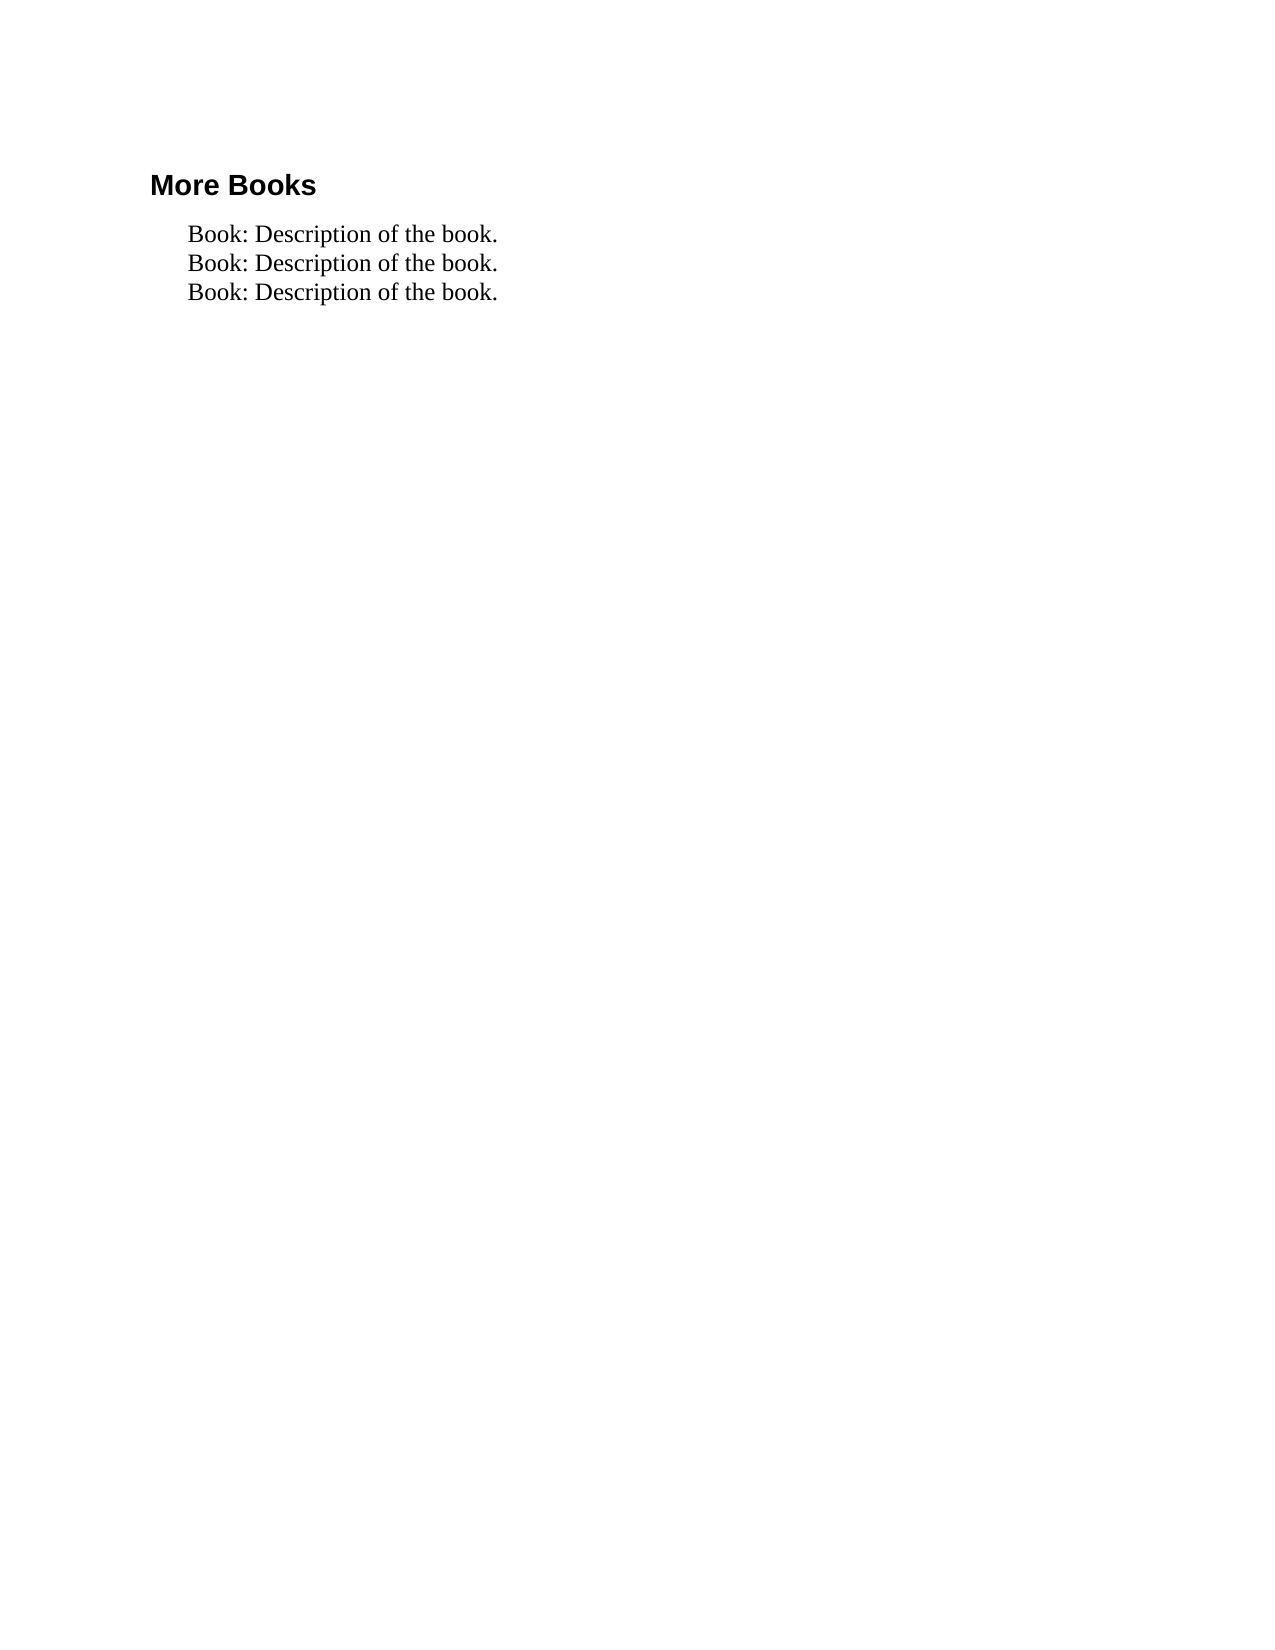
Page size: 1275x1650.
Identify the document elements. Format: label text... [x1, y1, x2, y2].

text Book: Description of the book. [150, 277, 1125, 306]
text Book: Description of the book. [150, 248, 1125, 277]
text Book: Description of the book. [150, 219, 1125, 248]
subtitle More Books [150, 168, 1125, 202]
